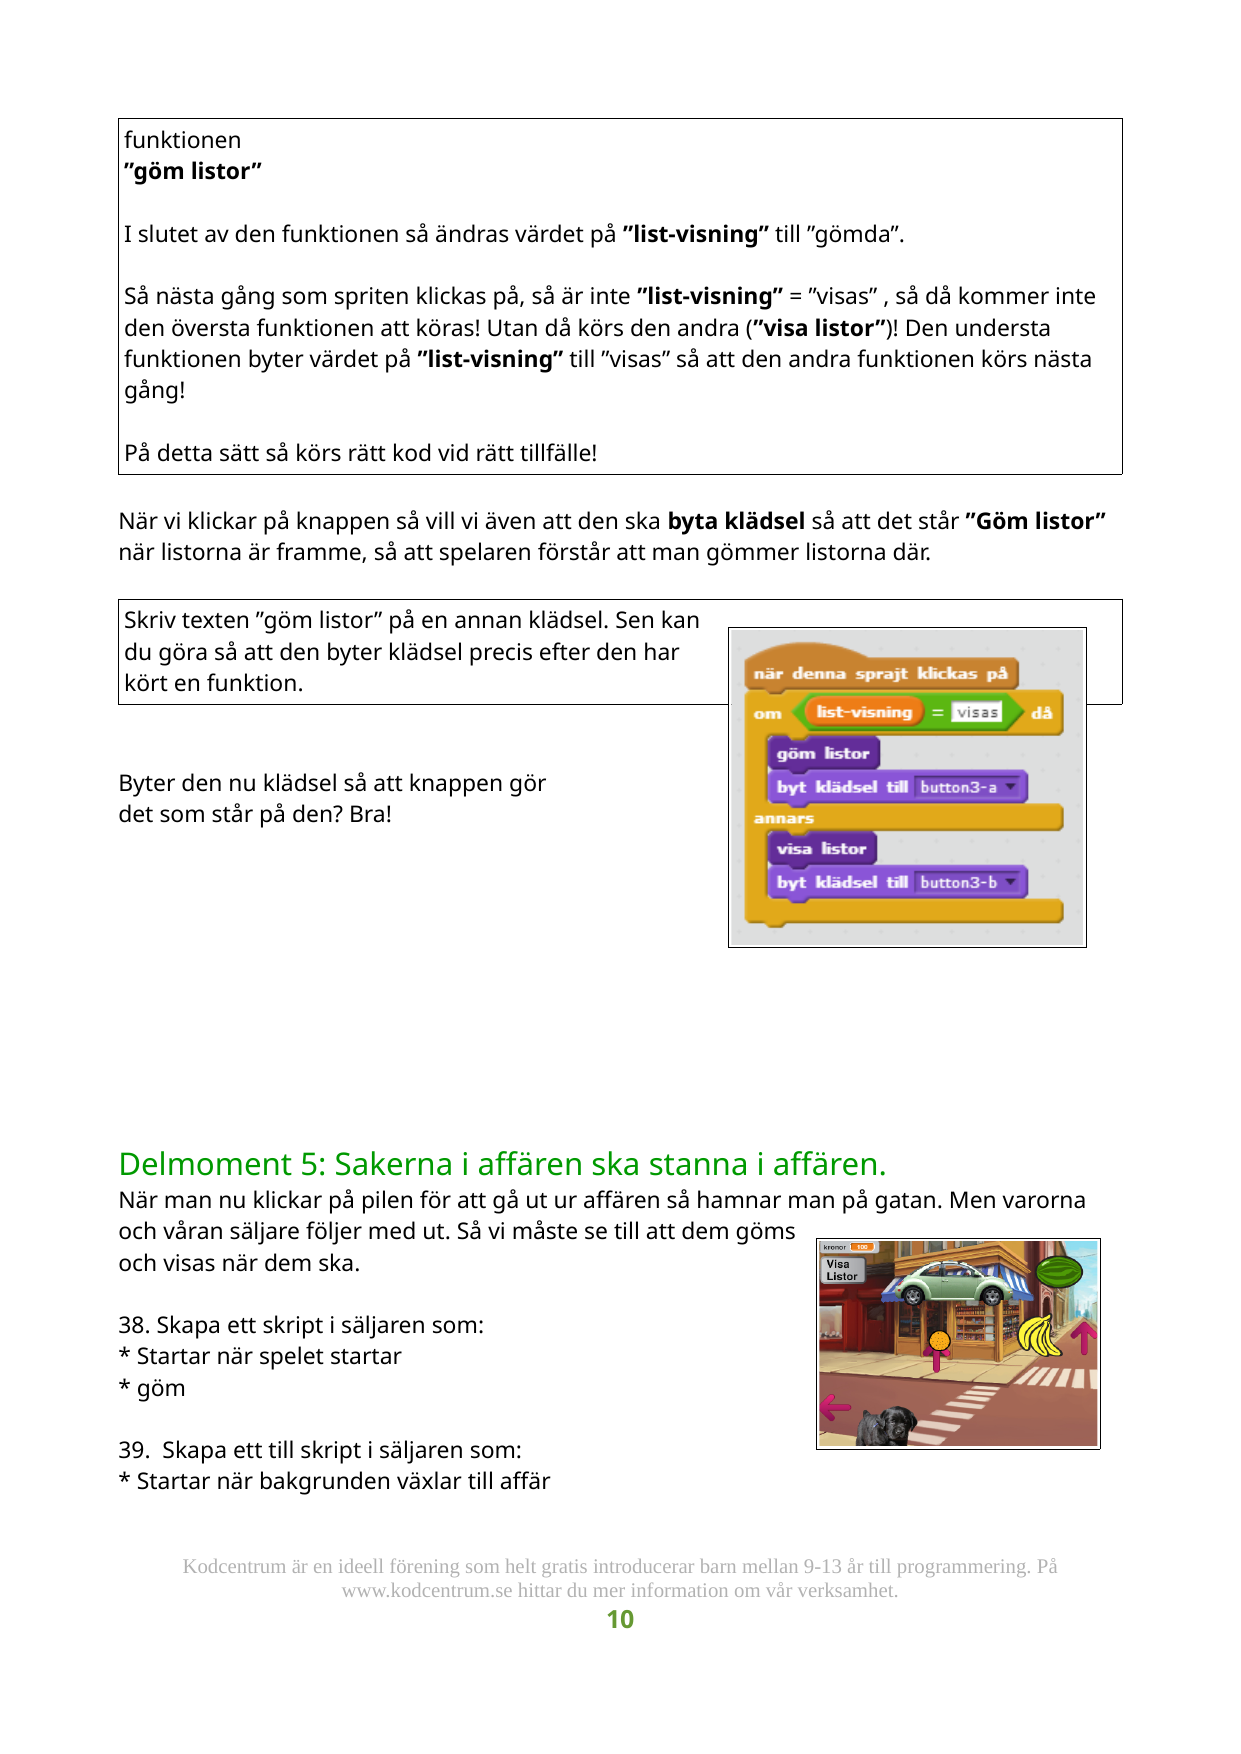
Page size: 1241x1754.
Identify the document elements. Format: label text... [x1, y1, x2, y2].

text [1087, 766, 1122, 798]
text [1101, 1372, 1122, 1403]
table_header [729, 628, 1086, 947]
text Delmoment 5: Sakerna i affären ska stanna i affären. [118, 1141, 1122, 1184]
picture [731, 630, 1083, 945]
text Byter den nu klädsel så att knappen gör [118, 766, 728, 798]
table_header Skriv texten ”göm listor” på en annan klädsel. Sen kan du göra så att den byter klädsel precis efter den har kört en funktion. [119, 600, 1122, 704]
text [817, 1239, 1100, 1449]
text * Startar när bakgrunden växlar till affär [118, 1465, 1122, 1497]
text 38. Skapa ett skript i säljaren som: [118, 1309, 816, 1340]
text [1101, 1340, 1122, 1372]
text 39. Skapa ett till skript i säljaren som: [118, 1434, 1122, 1465]
table_header Här kan du se att när ”list-visning” är ”visas” så körs funktionen ”göm listor” I slutet av den funktionen så ändras värdet på ”list-visning” till ”gömda”. Så nästa gång som spriten klickas på, så är inte ”list-visning” = ”visas” , så då kommer inte den översta funktionen att köras! Utan då körs den andra (”visa listor”)! Den understa funktionen byter värdet på ”list-visning” till ”visas” så att den andra funktionen körs nästa gång! På detta sätt så körs rätt kod vid rätt tillfälle! [119, 119, 1122, 473]
text * göm [118, 1372, 816, 1403]
text [1087, 798, 1122, 829]
text * Startar när spelet startar [118, 1340, 816, 1372]
text det som står på den? Bra! [118, 798, 728, 829]
picture [819, 1241, 1098, 1446]
text När vi klickar på knappen så vill vi även att den ska byta klädsel så att det står ”Göm listor” när listorna är framme, så att spelaren förstår att man gömmer listorna där. [118, 505, 1122, 567]
text När man nu klickar på pilen för att gå ut ur affären så hamnar man på gatan. Men varorna och våran säljare följer med ut. Så vi måste se till att dem göms och visas när dem ska. [118, 1184, 1122, 1278]
